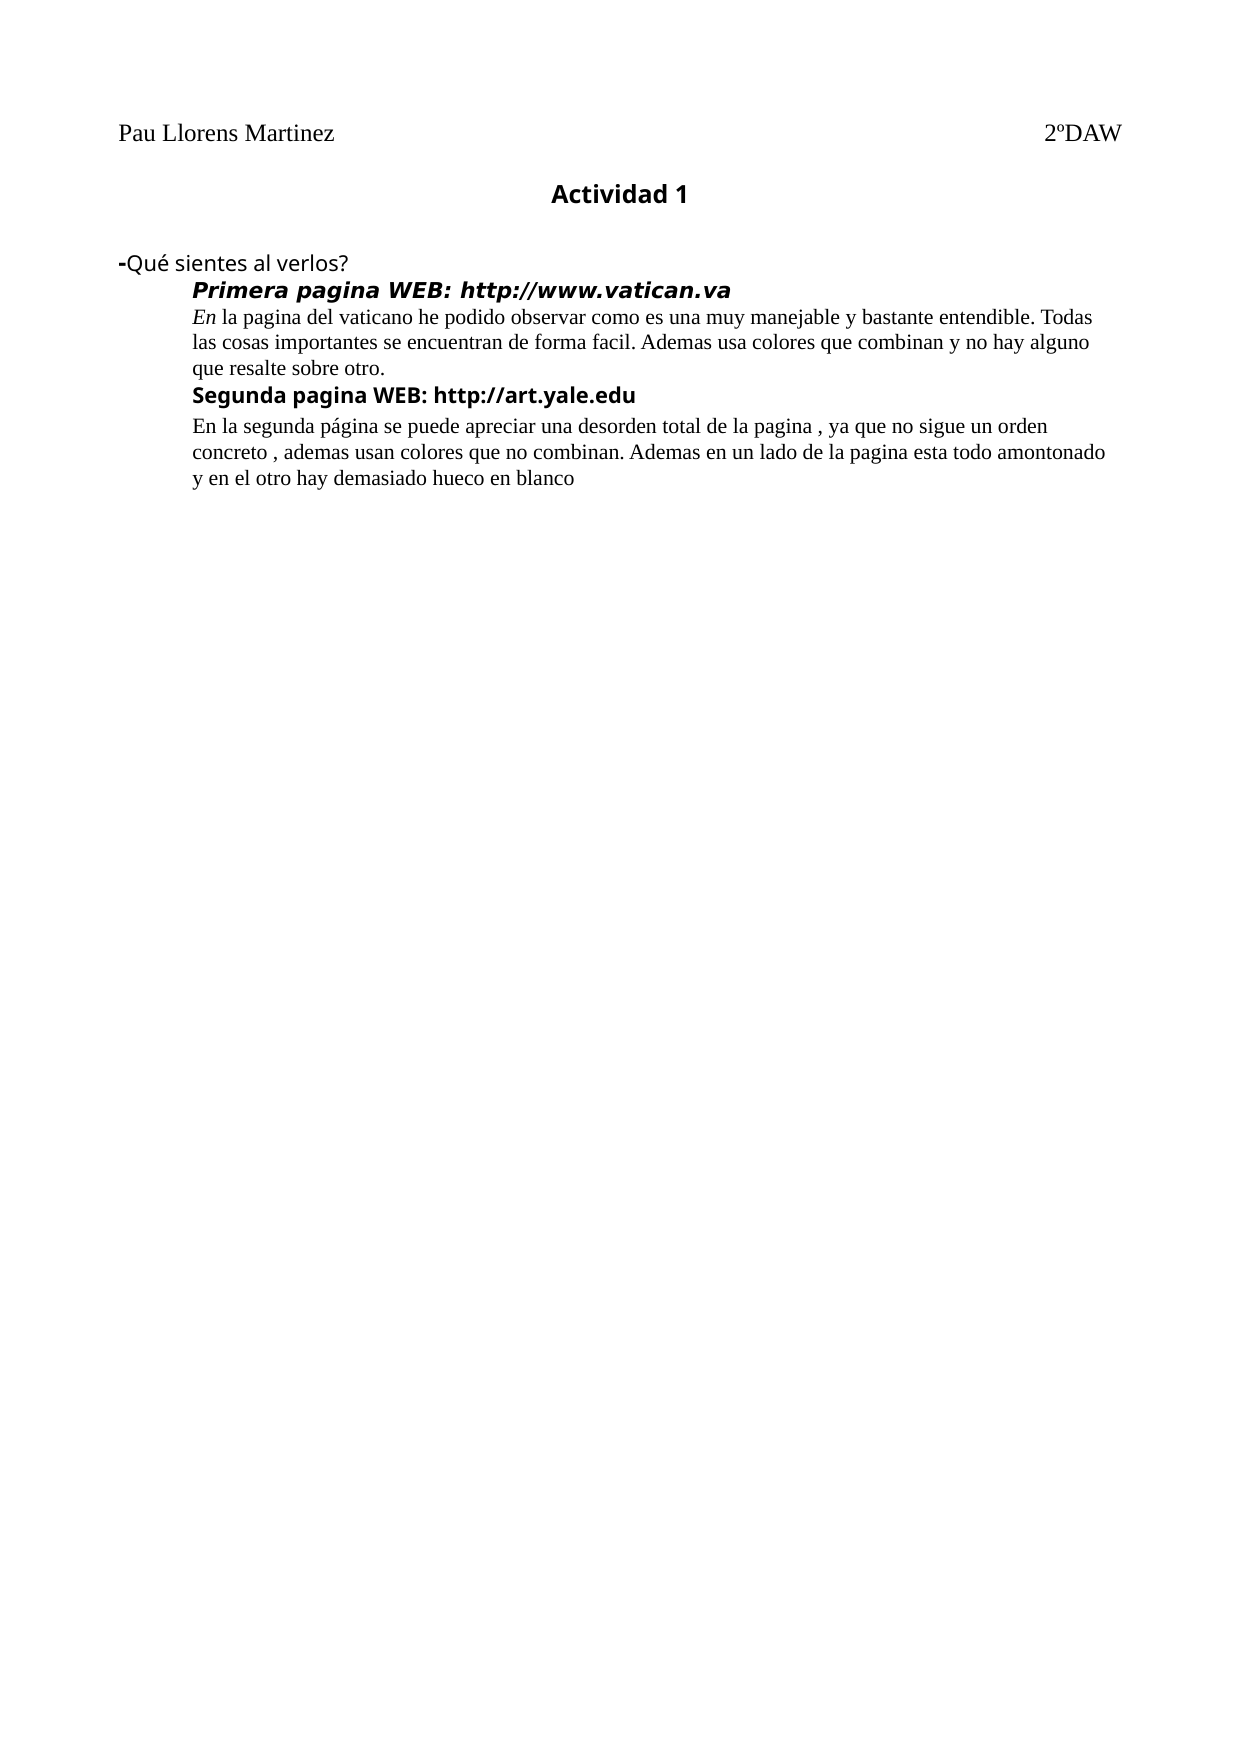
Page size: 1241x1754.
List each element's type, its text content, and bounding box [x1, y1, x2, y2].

text -Qué sientes al verlos? [118, 244, 1122, 278]
text Segunda pagina WEB: http://art.yale.edu [118, 380, 1122, 409]
text En la segunda página se puede apreciar una desorden total de la pagina , ya que no sigue un orden concreto , ademas usan colores que no combinan. Ademas en un lado de la pagina esta todo amontonado y en el otro hay demasiado hueco en blanco [118, 409, 1122, 490]
text Actividad 1 [118, 176, 1122, 210]
text En la pagina del vaticano he podido observar como es una muy manejable y bastante entendible. Todas las cosas importantes se encuentran de forma facil. Ademas usa colores que combinan y no hay alguno que resalte sobre otro. [118, 304, 1122, 380]
text Primera pagina WEB: http://www.vatican.va [118, 278, 1122, 304]
